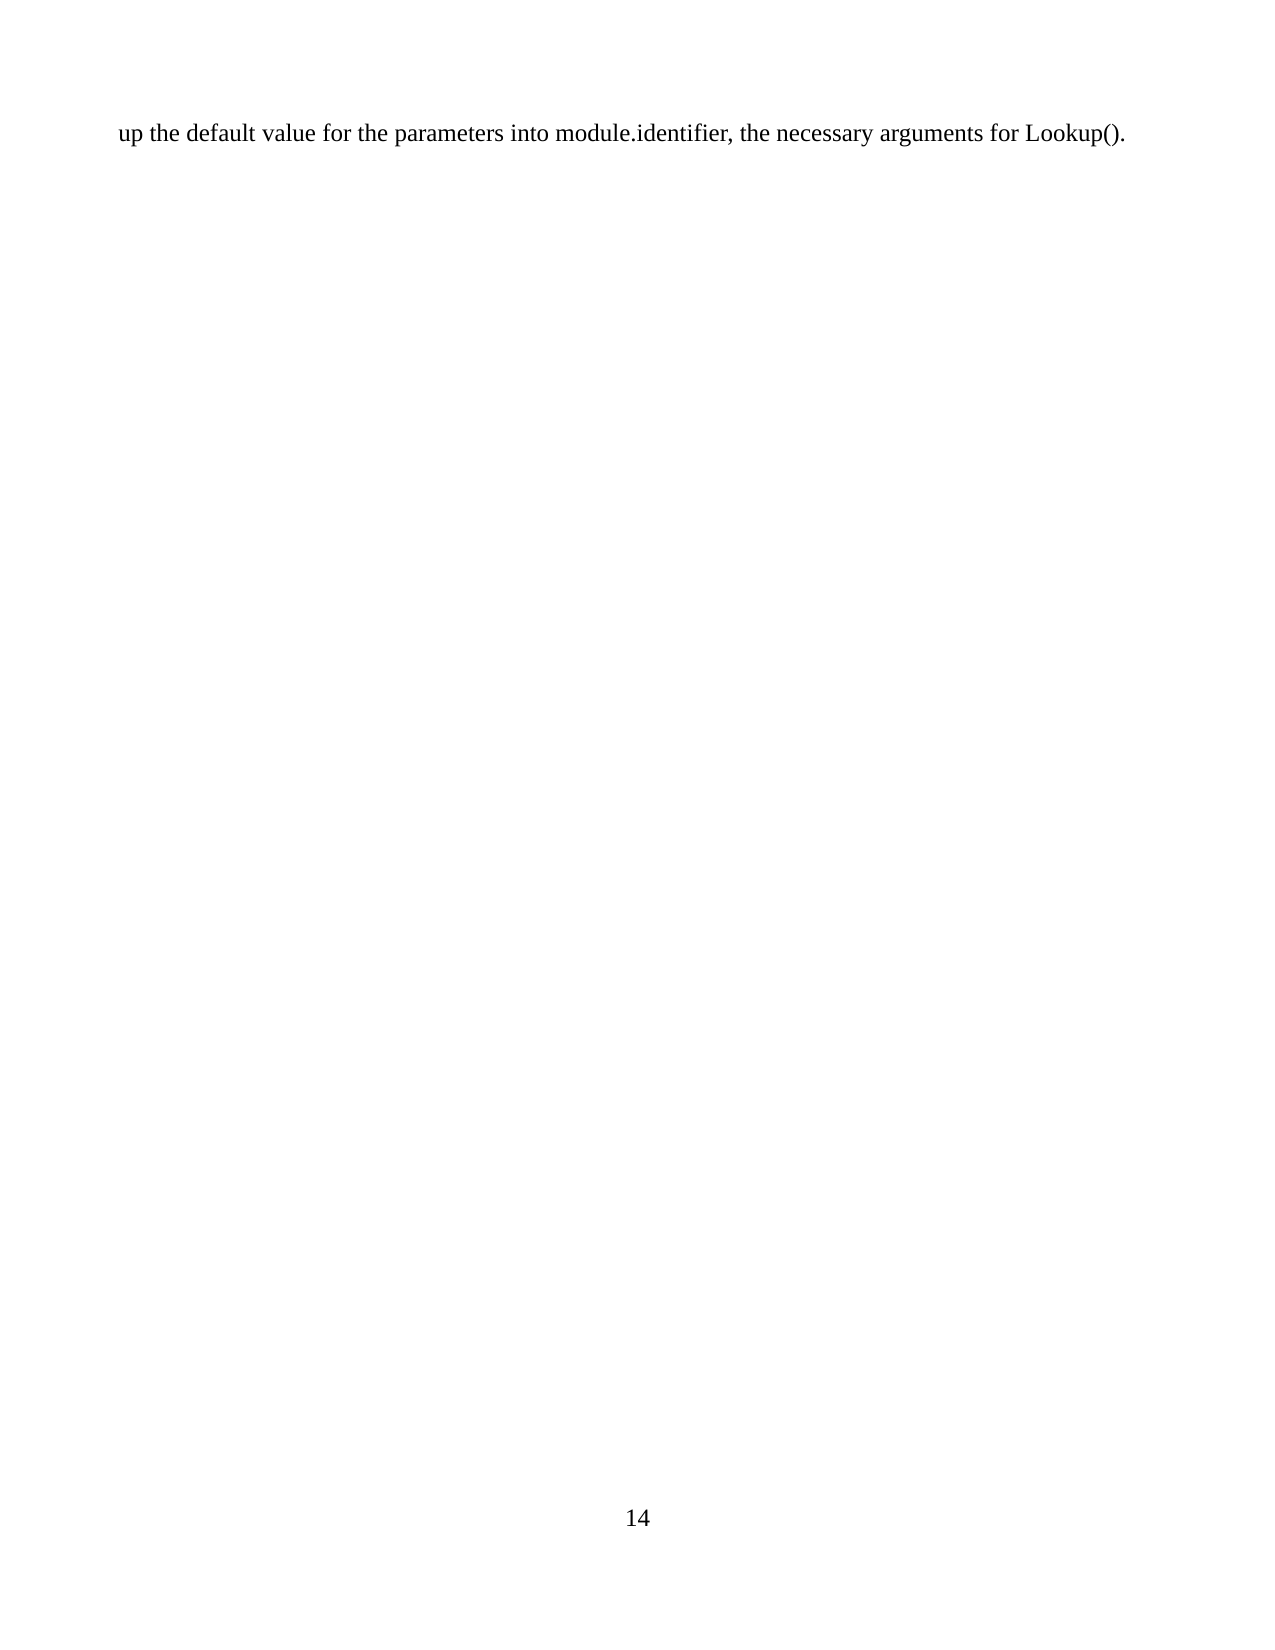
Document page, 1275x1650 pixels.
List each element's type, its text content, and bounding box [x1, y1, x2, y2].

text up the default value for the parameters into module.identifier, the necessary arguments for Lookup(). [118, 118, 1157, 147]
